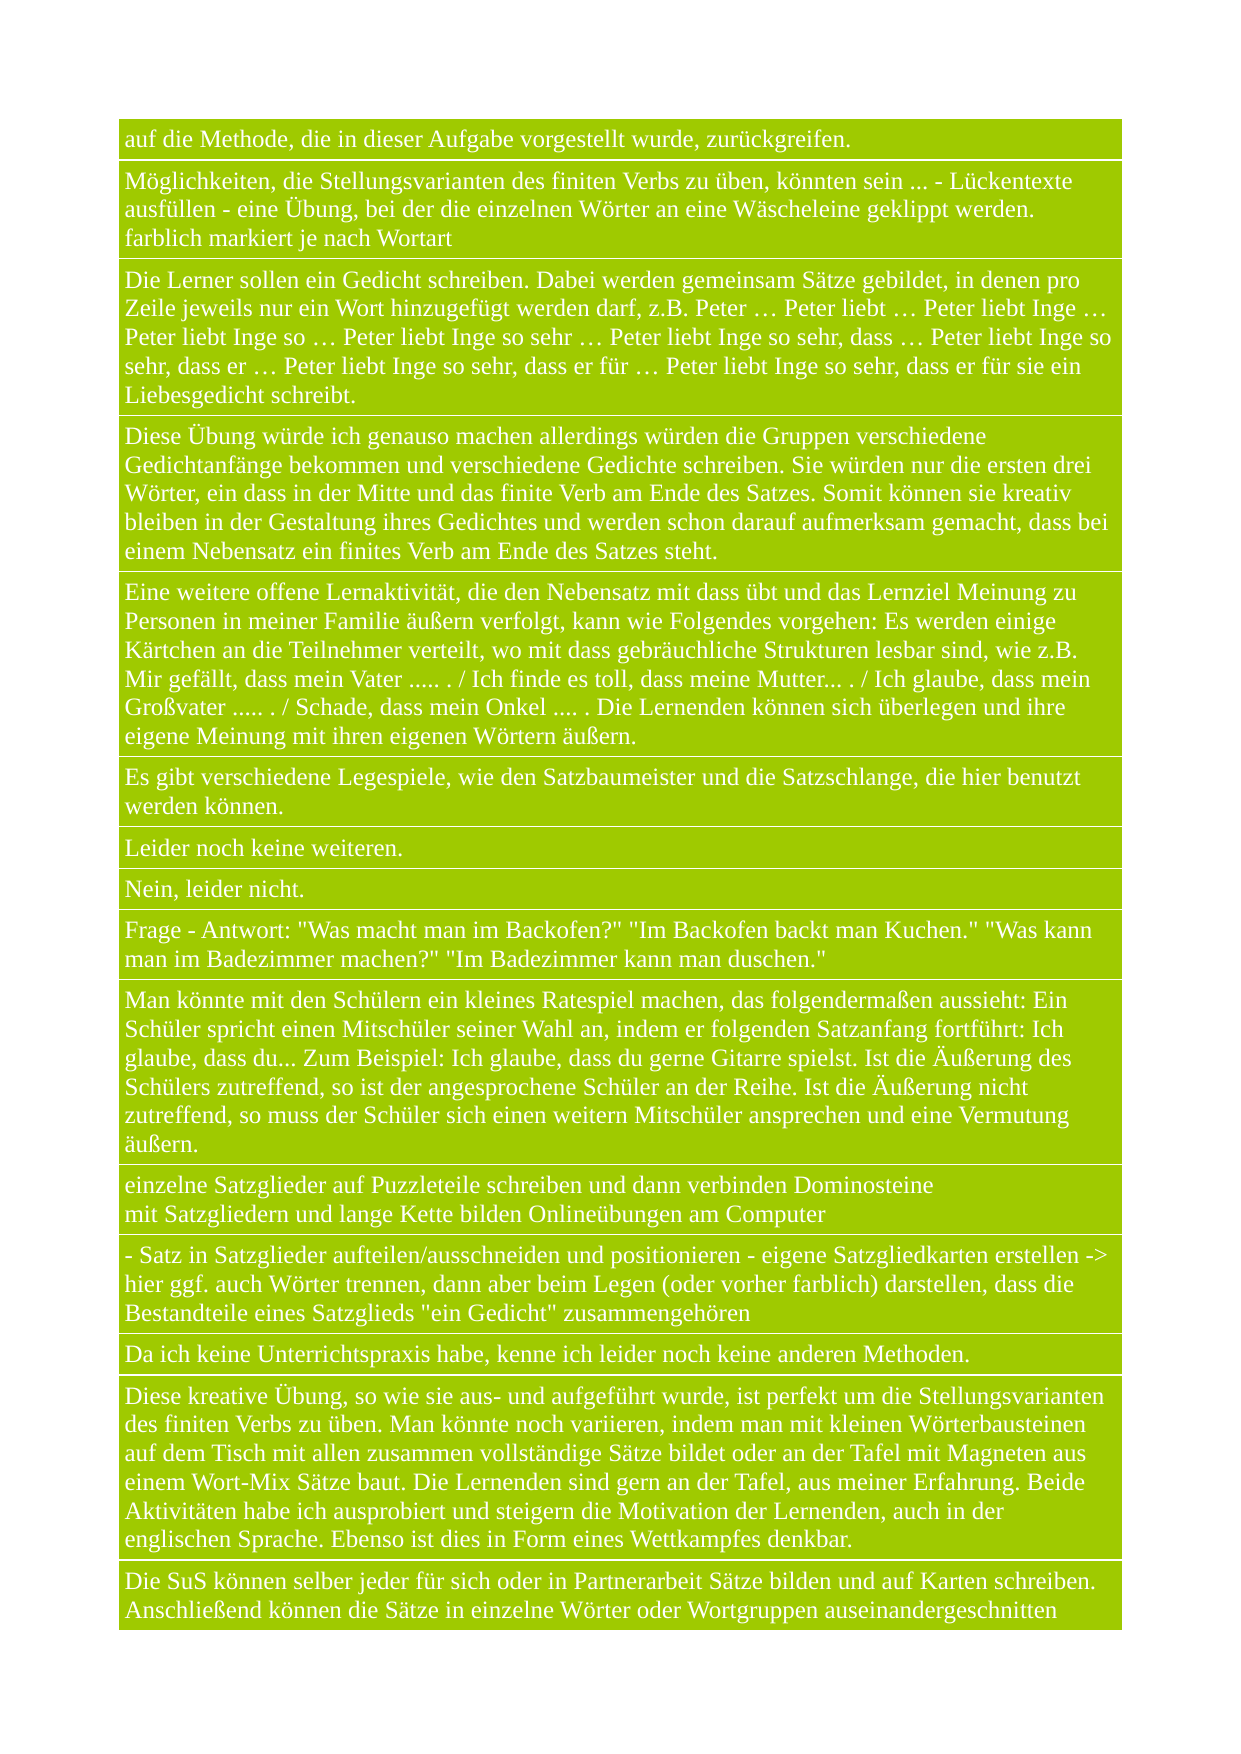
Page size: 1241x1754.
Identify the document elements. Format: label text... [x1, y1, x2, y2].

table_cell Eine weitere offene Lernaktivität, die den Nebensatz mit dass übt und das Lernziel Meinung zu Personen in meiner Familie äußern verfolgt, kann wie Folgendes vorgehen: Es werden einige Kärtchen an die Teilnehmer verteilt, wo mit dass gebräuchliche Strukturen lesbar sind, wie z.B. Mir gefällt, dass mein Vater ..... . / Ich finde es toll, dass meine Mutter... . / Ich glaube, dass mein Großvater ..... . / Schade, dass mein Onkel .... . Die Lernenden können sich überlegen und ihre eigene Meinung mit ihren eigenen Wörtern äußern. [119, 572, 1122, 756]
table_cell Diese kreative Übung, so wie sie aus- und aufgeführt wurde, ist perfekt um die Stellungsvarianten des finiten Verbs zu üben. Man könnte noch variieren, indem man mit kleinen Wörterbausteinen auf dem Tisch mit allen zusammen vollständige Sätze bildet oder an der Tafel mit Magneten aus einem Wort-Mix Sätze baut. Die Lernenden sind gern an der Tafel, aus meiner Erfahrung. Beide Aktivitäten habe ich ausprobiert und steigern die Motivation der Lernenden, auch in der englischen Sprache. Ebenso ist dies in Form eines Wettkampfes denkbar. [119, 1376, 1122, 1559]
table_cell Da ich keine Unterrichtspraxis habe, kenne ich leider noch keine anderen Methoden. [119, 1334, 1122, 1374]
table_cell Diese Übung würde ich genauso machen allerdings würden die Gruppen verschiedene Gedichtanfänge bekommen und verschiedene Gedichte schreiben. Sie würden nur die ersten drei Wörter, ein dass in der Mitte und das finite Verb am Ende des Satzes. Somit können sie kreativ bleiben in der Gestaltung ihres Gedichtes und werden schon darauf aufmerksam gemacht, dass bei einem Nebensatz ein finites Verb am Ende des Satzes steht. [119, 416, 1122, 571]
table_cell - Satz in Satzglieder aufteilen/ausschneiden und positionieren - eigene Satzgliedkarten erstellen -> hier ggf. auch Wörter trennen, dann aber beim Legen (oder vorher farblich) darstellen, dass die Bestandteile eines Satzglieds "ein Gedicht" zusammengehören [119, 1235, 1122, 1333]
table_cell Leider noch keine weiteren. [119, 827, 1122, 868]
table_cell Die Lerner sollen ein Gedicht schreiben. Dabei werden gemeinsam Sätze gebildet, in denen pro Zeile jeweils nur ein Wort hinzugefügt werden darf, z.B. Peter … Peter liebt … Peter liebt Inge … Peter liebt Inge so … Peter liebt Inge so sehr … Peter liebt Inge so sehr, dass … Peter liebt Inge so sehr, dass er … Peter liebt Inge so sehr, dass er für … Peter liebt Inge so sehr, dass er für sie ein Liebesgedicht schreibt. [119, 259, 1122, 415]
table_cell Es gibt verschiedene Legespiele, wie den Satzbaumeister und die Satzschlange, die hier benutzt werden können. [119, 757, 1122, 826]
table_cell Die SuS können selber jeder für sich oder in Partnerarbeit Sätze bilden und auf Karten schreiben. Anschließend können die Sätze in einzelne Wörter oder Wortgruppen auseinandergeschnitten [119, 1561, 1122, 1630]
table_cell Man könnte mit den Schülern ein kleines Ratespiel machen, das folgendermaßen aussieht: Ein Schüler spricht einen Mitschüler seiner Wahl an, indem er folgenden Satzanfang fortführt: Ich glaube, dass du... Zum Beispiel: Ich glaube, dass du gerne Gitarre spielst. Ist die Äußerung des Schülers zutreffend, so ist der angesprochene Schüler an der Reihe. Ist die Äußerung nicht zutreffend, so muss der Schüler sich einen weitern Mitschüler ansprechen und eine Vermutung äußern. [119, 980, 1122, 1164]
table_cell auf die Methode, die in dieser Aufgabe vorgestellt wurde, zurückgreifen. [119, 119, 1122, 159]
table_cell Frage - Antwort: "Was macht man im Backofen?" "Im Backofen backt man Kuchen." "Was kann man im Badezimmer machen?" "Im Badezimmer kann man duschen." [119, 910, 1122, 979]
table_cell Möglichkeiten, die Stellungsvarianten des finiten Verbs zu üben, könnten sein ... - Lückentexte ausfüllen - eine Übung, bei der die einzelnen Wörter an eine Wäscheleine geklippt werden. farblich markiert je nach Wortart [119, 161, 1122, 258]
table_cell Nein, leider nicht. [119, 869, 1122, 909]
table_cell einzelne Satzglieder auf Puzzleteile schreiben und dann verbinden Dominosteine mit Satzgliedern und lange Kette bilden Onlineübungen am Computer [119, 1165, 1122, 1234]
